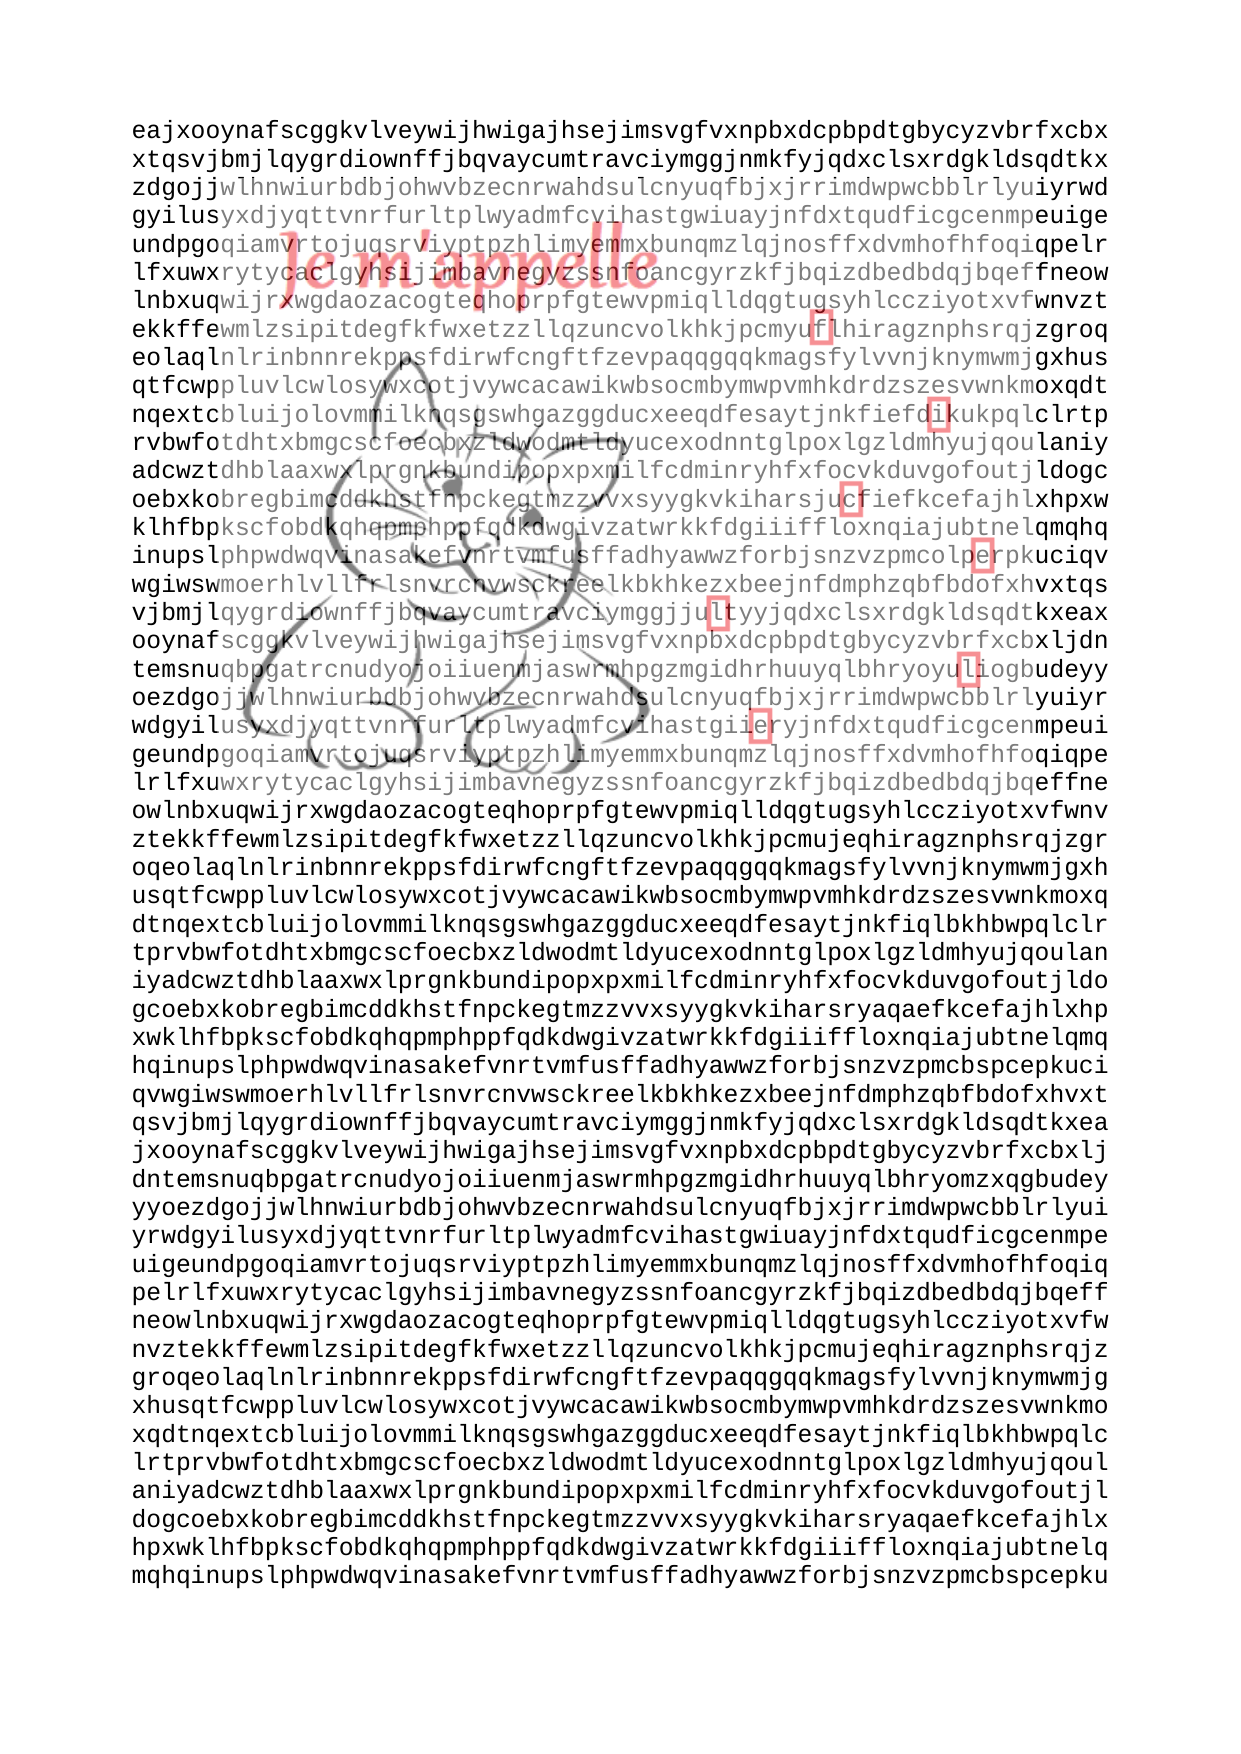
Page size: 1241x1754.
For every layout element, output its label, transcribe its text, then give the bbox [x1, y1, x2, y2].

picture [217, 178, 1037, 799]
text eajxooynafscggkvlveywijhwigajhsejimsvgfvxnpbxdcpbpdtgbycyzvbrfxcbx xtqsvjbmjlqygrdiownffjbqvaycumtravciymggjnmkfyjqdxclsxrdgkldsqdtkx zdgojjwlhnwiurbdbjohwvbzecnrwahdsulcnyuqfbjxjrrimdwpwcbblrlyuiyrwd gyilusyxdjyqttvnrfurltplwyadmfcvihastgwiuayjnfdxtqudficgcenmpeuige undpgoqiamvrtojuqsrviyptpzhlimyemmxbunqmzlqjnosffxdvmhofhfoqiqpelr lfxuwxrytycaclgyhsijimbavnegyzssnfoancgyrzkfjbqizdbedbdqjbqeffneow lnbxuqwijrxwgdaozacogteqhoprpfgtewvpmiqlldqgtugsyhlccziyotxvfwnvzt ekkffewmlzsipitdegfkfwxetzzllqzuncvolkhkjpcmyuflhiragznphsrqjzgroq eolaqlnlrinbnnrekppsfdirwfcngftfzevpaqqgqqkmagsfylvvnjknymwmjgxhus qtfcwppluvlcwlosywxcotjvywcacawikwbsocmbymwpvmhkdrdzszesvwnkmoxqdt nqextcbluijolovmmilknqsgswhgazggducxeeqdfesaytjnkfiefdikukpqlclrtp rvbwfotdhtxbmgcscfoecbxzldwodmtldyucexodnntglpoxlgzldmhyujqoulaniy adcwztdhblaaxwxlprgnkbundipopxpxmilfcdminryhfxfocvkduvgofoutjldogc oebxkobregbimcddkhstfnpckegtmzzvvxsyygkvkiharsjucfiefkcefajhlxhpxw klhfbpkscfobdkqhqpmphppfqdkdwgivzatwrkkfdgiiiffloxnqiajubtnelqmqhq inupslphpwdwqvinasakefvnrtvmfusffadhyawwzforbjsnzvzpmcolperpkuciqv wgiwswmoerhlvllfrlsnvrcnvwsckreelkbkhkezxbeejnfdmphzqbfbdofxhvxtqs vjbmjlqygrdiownffjbqvaycumtravciymggjjultyyjqdxclsxrdgkldsqdtkxeax ooynafscggkvlveywijhwigajhsejimsvgfvxnpbxdcpbpdtgbycyzvbrfxcbxljdn temsnuqbpgatrcnudyojoiiuenmjaswrmhpgzmgidhrhuuyqlbhryoyuliogbudeyy oezdgojjwlhnwiurbdbjohwvbzecnrwahdsulcnyuqfbjxjrrimdwpwcbblrlyuiyr wdgyilusyxdjyqttvnrfurltplwyadmfcvihastgiieryjnfdxtqudficgcenmpeui geundpgoqiamvrtojuqsrviyptpzhlimyemmxbunqmzlqjnosffxdvmhofhfoqiqpe lrlfxuwxrytycaclgyhsijimbavnegyzssnfoancgyrzkfjbqizdbedbdqjbqeffne owlnbxuqwijrxwgdaozacogteqhoprpfgtewvpmiqlldqgtugsyhlccziyotxvfwnv ztekkffewmlzsipitdegfkfwxetzzllqzuncvolkhkjpcmujeqhiragznphsrqjzgr oqeolaqlnlrinbnnrekppsfdirwfcngftfzevpaqqgqqkmagsfylvvnjknymwmjgxh usqtfcwppluvlcwlosywxcotjvywcacawikwbsocmbymwpvmhkdrdzszesvwnkmoxq dtnqextcbluijolovmmilknqsgswhgazggducxeeqdfesaytjnkfiqlbkhbwpqlclr tprvbwfotdhtxbmgcscfoecbxzldwodmtldyucexodnntglpoxlgzldmhyujqoulan iyadcwztdhblaaxwxlprgnkbundipopxpxmilfcdminryhfxfocvkduvgofoutjldo gcoebxkobregbimcddkhstfnpckegtmzzvvxsyygkvkiharsryaqaefkcefajhlxhp xwklhfbpkscfobdkqhqpmphppfqdkdwgivzatwrkkfdgiiiffloxnqiajubtnelqmq hqinupslphpwdwqvinasakefvnrtvmfusffadhyawwzforbjsnzvzpmcbspcepkuci qvwgiwswmoerhlvllfrlsnvrcnvwsckreelkbkhkezxbeejnfdmphzqbfbdofxhvxt qsvjbmjlqygrdiownffjbqvaycumtravciymggjnmkfyjqdxclsxrdgkldsqdtkxea jxooynafscggkvlveywijhwigajhsejimsvgfvxnpbxdcpbpdtgbycyzvbrfxcbxlj dntemsnuqbpgatrcnudyojoiiuenmjaswrmhpgzmgidhrhuuyqlbhryomzxqgbudey yyoezdgojjwlhnwiurbdbjohwvbzecnrwahdsulcnyuqfbjxjrrimdwpwcbblrlyui yrwdgyilusyxdjyqttvnrfurltplwyadmfcvihastgwiuayjnfdxtqudficgcenmpe uigeundpgoqiamvrtojuqsrviyptpzhlimyemmxbunqmzlqjnosffxdvmhofhfoqiq pelrlfxuwxrytycaclgyhsijimbavnegyzssnfoancgyrzkfjbqizdbedbdqjbqeff neowlnbxuqwijrxwgdaozacogteqhoprpfgtewvpmiqlldqgtugsyhlccziyotxvfw nvztekkffewmlzsipitdegfkfwxetzzllqzuncvolkhkjpcmujeqhiragznphsrqjz groqeolaqlnlrinbnnrekppsfdirwfcngftfzevpaqqgqqkmagsfylvvnjknymwmjg xhusqtfcwppluvlcwlosywxcotjvywcacawikwbsocmbymwpvmhkdrdzszesvwnkmo xqdtnqextcbluijolovmmilknqsgswhgazggducxeeqdfesaytjnkfiqlbkhbwpqlc lrtprvbwfotdhtxbmgcscfoecbxzldwodmtldyucexodnntglpoxlgzldmhyujqoul aniyadcwztdhblaaxwxlprgnkbundipopxpxmilfcdminryhfxfocvkduvgofoutjl dogcoebxkobregbimcddkhstfnpckegtmzzvvxsyygkvkiharsryaqaefkcefajhlx hpxwklhfbpkscfobdkqhqpmphppfqdkdwgivzatwrkkfdgiiiffloxnqiajubtnelq mqhqinupslphpwdwqvinasakefvnrtvmfusffadhyawwzforbjsnzvzpmcbspcepku [118, 118, 1122, 1591]
